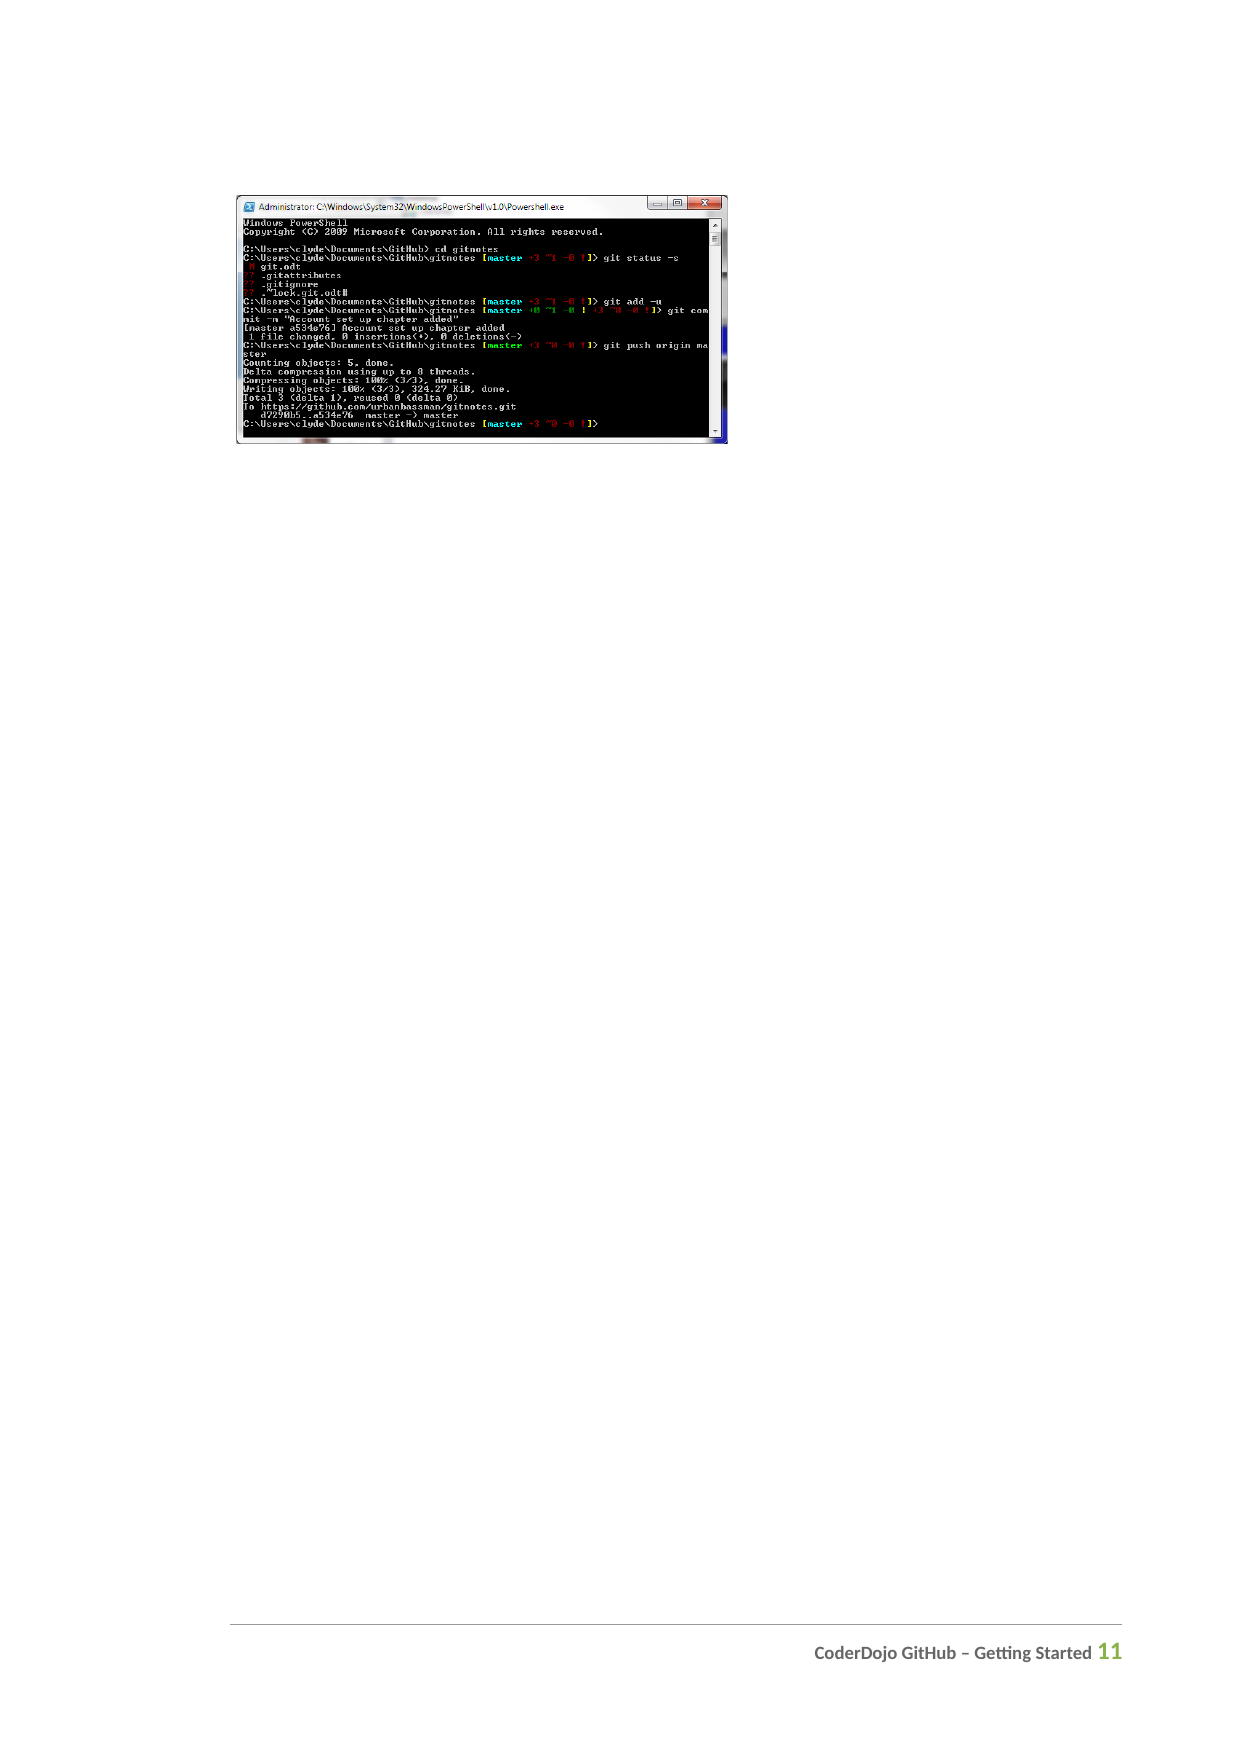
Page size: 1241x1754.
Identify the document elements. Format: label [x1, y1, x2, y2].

picture [236, 195, 728, 444]
